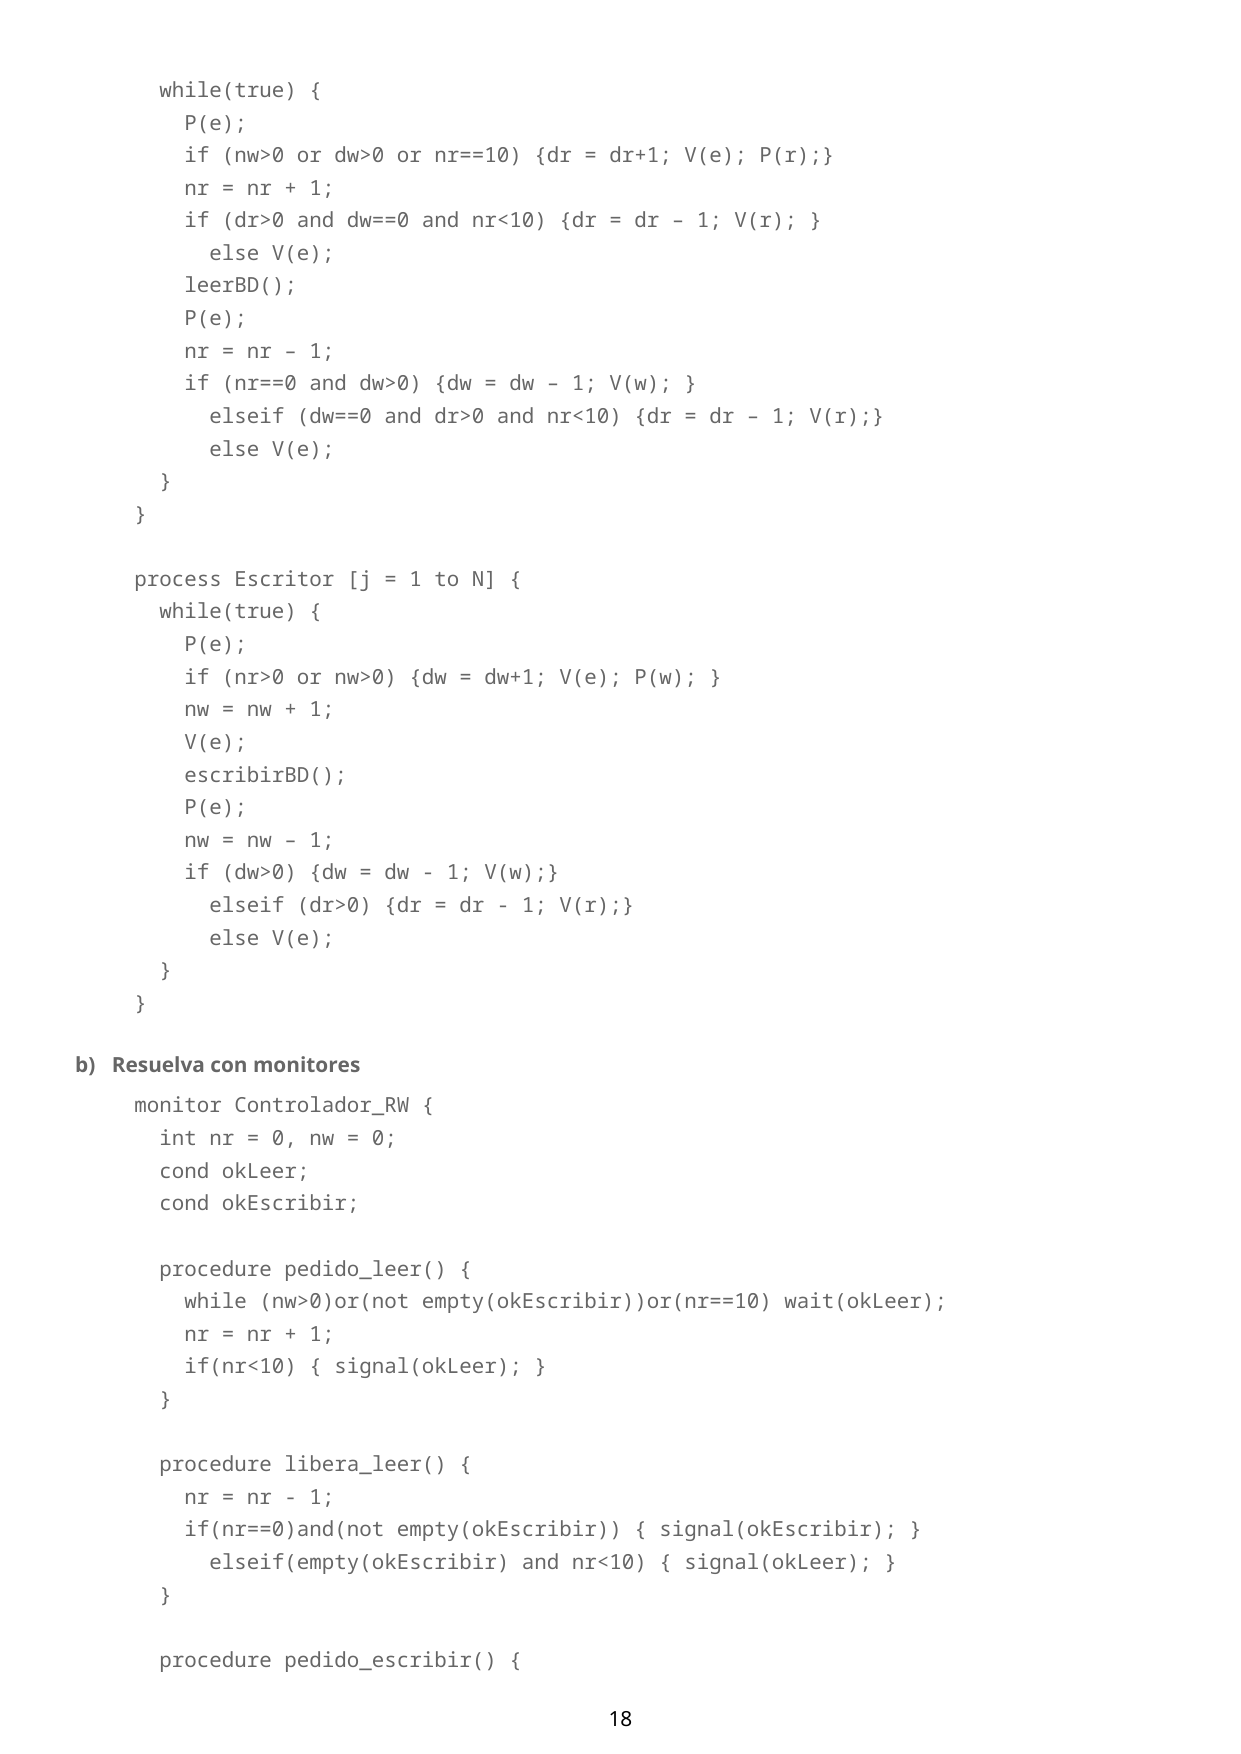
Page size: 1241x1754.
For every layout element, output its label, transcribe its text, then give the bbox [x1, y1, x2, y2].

text } [134, 988, 1165, 1016]
text monitor Controlador_RW { [134, 1091, 1165, 1119]
text procedure pedido_leer() { [134, 1254, 1165, 1282]
text nr = nr – 1; [134, 336, 1165, 364]
text if (dw>0) {dw = dw - 1; V(w);} [134, 857, 1165, 886]
text leerBD(); [134, 271, 1165, 299]
text elseif (dr>0) {dr = dr - 1; V(r);} [134, 890, 1165, 918]
text if(nr<10) { signal(okLeer); } [134, 1351, 1165, 1380]
text nr = nr + 1; [134, 173, 1165, 201]
text } [134, 466, 1165, 495]
text procedure libera_leer() { [134, 1449, 1165, 1478]
text else V(e); [134, 434, 1165, 462]
text V(e); [134, 727, 1165, 756]
text if (dr>0 and dw==0 and nr<10) {dr = dr – 1; V(r); } [134, 205, 1165, 234]
text else V(e); [134, 238, 1165, 266]
text while(true) { [134, 75, 1165, 103]
text nw = nw + 1; [134, 694, 1165, 723]
text elseif (dw==0 and dr>0 and nr<10) {dr = dr – 1; V(r);} [134, 401, 1165, 429]
subtitle b) Resuelva con monitores [75, 1050, 1165, 1078]
text if (nr>0 or nw>0) {dw = dw+1; V(e); P(w); } [134, 662, 1165, 690]
text cond okLeer; [134, 1156, 1165, 1184]
text if(nr==0)and(not empty(okEscribir)) { signal(okEscribir); } [134, 1514, 1165, 1543]
text int nr = 0, nw = 0; [134, 1123, 1165, 1152]
text nw = nw – 1; [134, 825, 1165, 853]
text } [134, 1384, 1165, 1412]
text while(true) { [134, 597, 1165, 625]
text if (nr==0 and dw>0) {dw = dw – 1; V(w); } [134, 368, 1165, 397]
text } [134, 955, 1165, 984]
text P(e); [134, 792, 1165, 821]
text P(e); [134, 108, 1165, 136]
text } [134, 499, 1165, 527]
text procedure pedido_escribir() { [134, 1645, 1165, 1673]
text process Escritor [j = 1 to N] { [134, 564, 1165, 592]
text nr = nr + 1; [134, 1319, 1165, 1347]
text cond okEscribir; [134, 1188, 1165, 1217]
text P(e); [134, 303, 1165, 332]
text nr = nr - 1; [134, 1482, 1165, 1510]
text escribirBD(); [134, 760, 1165, 788]
text if (nw>0 or dw>0 or nr==10) {dr = dr+1; V(e); P(r);} [134, 140, 1165, 169]
text P(e); [134, 629, 1165, 658]
text } [134, 1580, 1165, 1608]
text else V(e); [134, 923, 1165, 951]
text while (nw>0)or(not empty(okEscribir))or(nr==10) wait(okLeer); [134, 1286, 1165, 1315]
text elseif(empty(okEscribir) and nr<10) { signal(okLeer); } [134, 1547, 1165, 1576]
